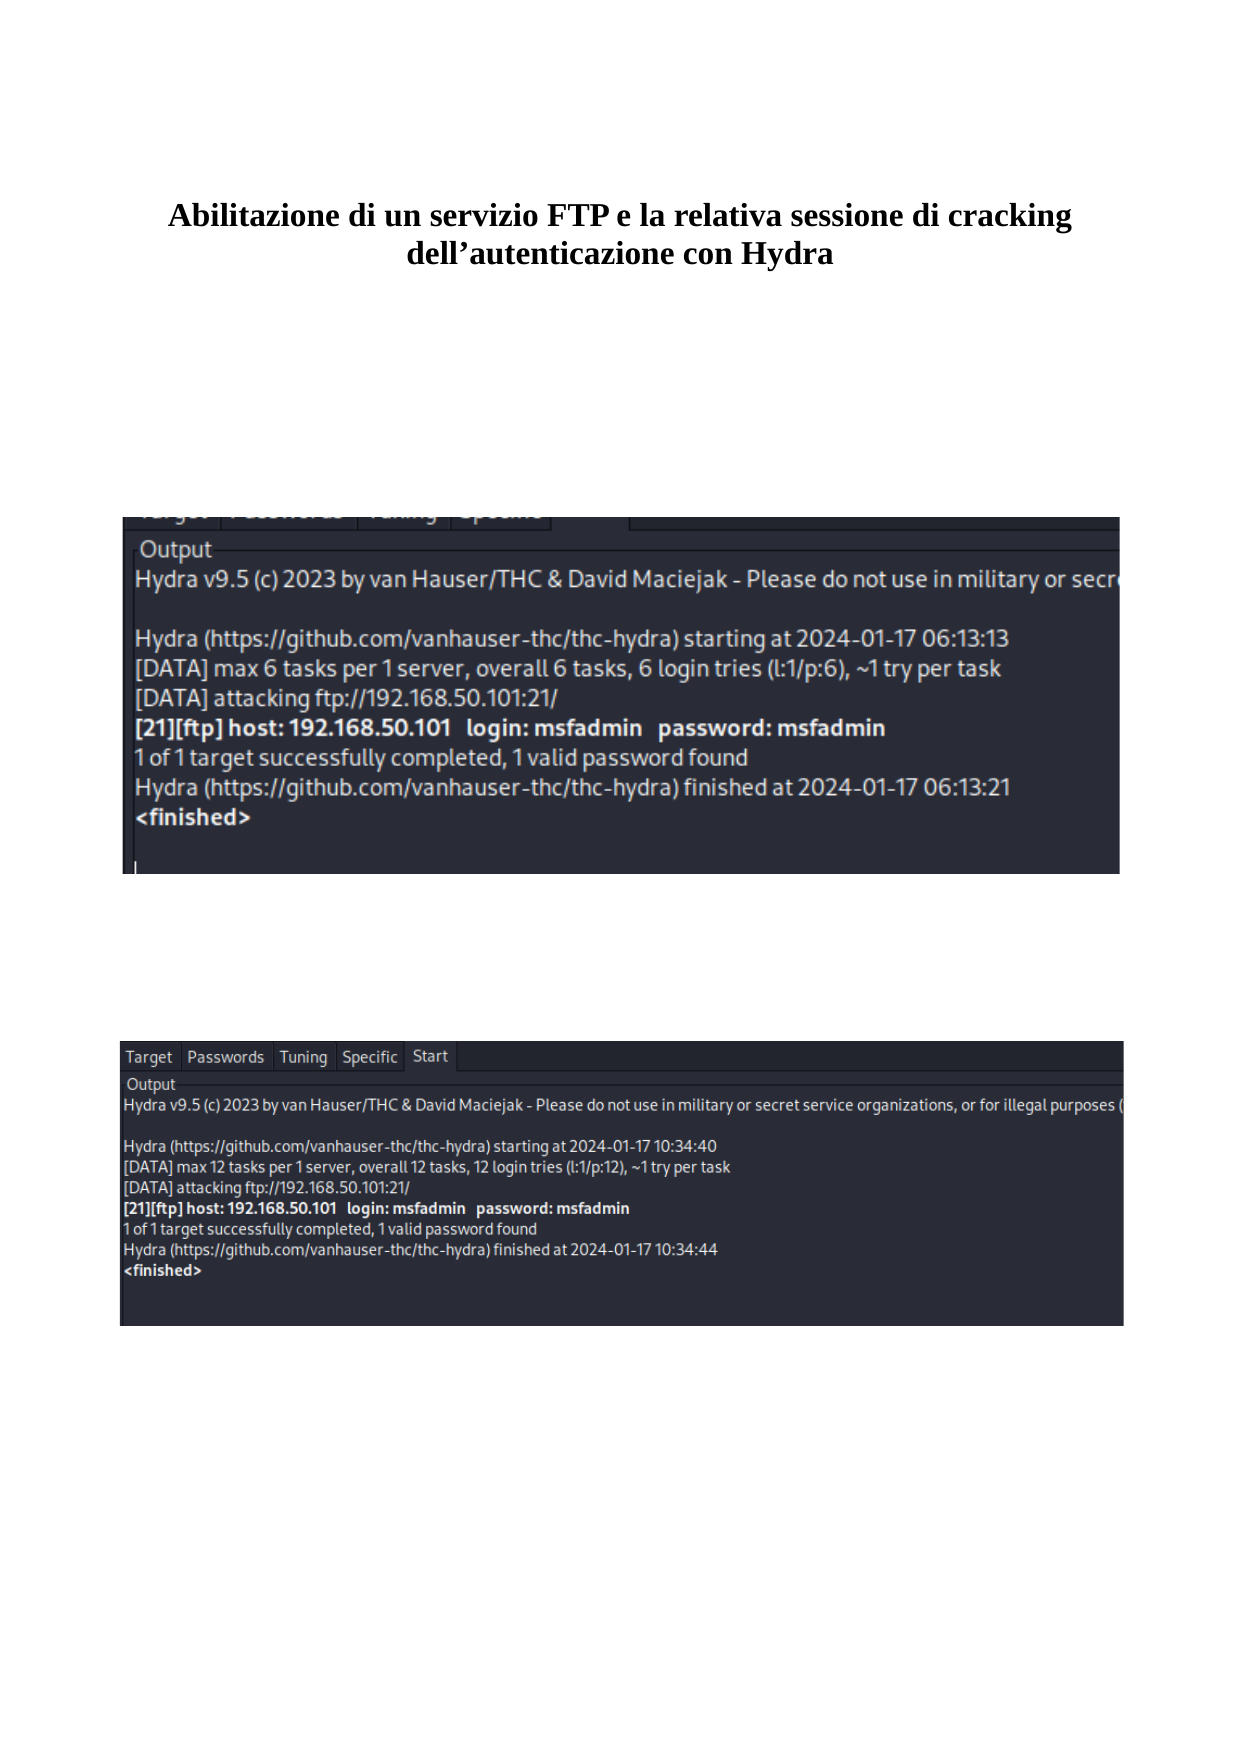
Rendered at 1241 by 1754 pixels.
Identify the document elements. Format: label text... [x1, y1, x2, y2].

picture [122, 517, 1120, 874]
text Abilitazione di un servizio FTP e la relativa sessione di cracking dell’autenticazione con Hydra [118, 195, 1122, 271]
picture [119, 1041, 1124, 1326]
